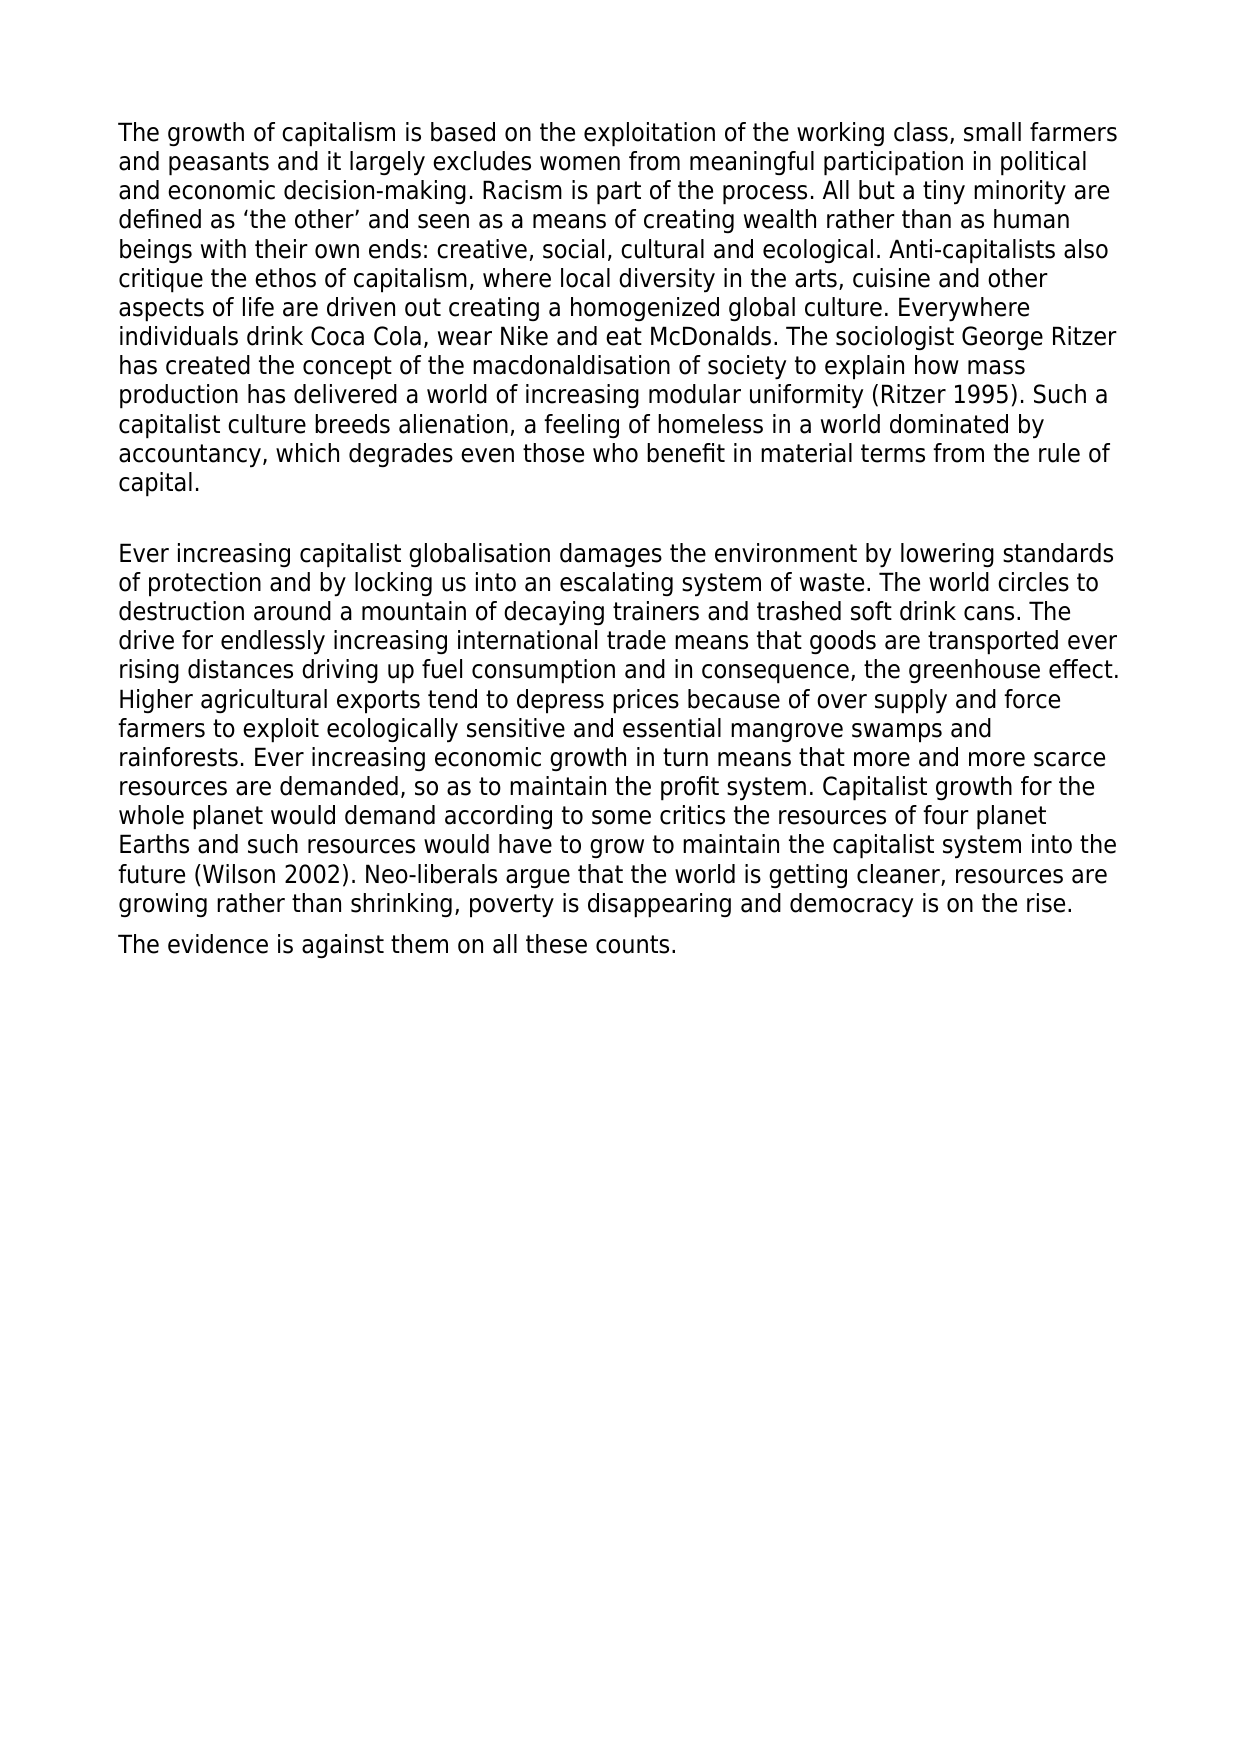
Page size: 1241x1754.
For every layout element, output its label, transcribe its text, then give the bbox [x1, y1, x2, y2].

text Ever increasing capitalist globalisation damages the environment by lowering standards of protection and by locking us into an escalating system of waste. The world circles to destruction around a mountain of decaying trainers and trashed soft drink cans. The drive for endlessly increasing international trade means that goods are transported ever rising distances driving up fuel consumption and in consequence, the greenhouse effect. Higher agricultural exports tend to depress prices because of over supply and force farmers to exploit ecologically sensitive and essential mangrove swamps and rainforests. Ever increasing economic growth in turn means that more and more scarce resources are demanded, so as to maintain the profit system. Capitalist growth for the whole planet would demand according to some critics the resources of four planet Earths and such resources would have to grow to maintain the capitalist system into the future (Wilson 2002). Neo-liberals argue that the world is getting cleaner, resources are growing rather than shrinking, poverty is disappearing and democracy is on the rise. [118, 539, 1122, 918]
text The evidence is against them on all these counts. [118, 931, 1122, 960]
text The growth of capitalism is based on the exploitation of the working class, small farmers and peasants and it largely excludes women from meaningful participation in political and economic decision-making. Racism is part of the process. All but a tiny minority are defined as ‘the other’ and seen as a means of creating wealth rather than as human beings with their own ends: creative, social, cultural and ecological. Anti-capitalists also critique the ethos of capitalism, where local diversity in the arts, cuisine and other aspects of life are driven out creating a homogenized global culture. Everywhere individuals drink Coca Cola, wear Nike and eat McDonalds. The sociologist George Ritzer has created the concept of the macdonaldisation of society to explain how mass production has delivered a world of increasing modular uniformity (Ritzer 1995). Such a capitalist culture breeds alienation, a feeling of homeless in a world dominated by accountancy, which degrades even those who benefit in material terms from the rule of capital. [118, 118, 1122, 526]
